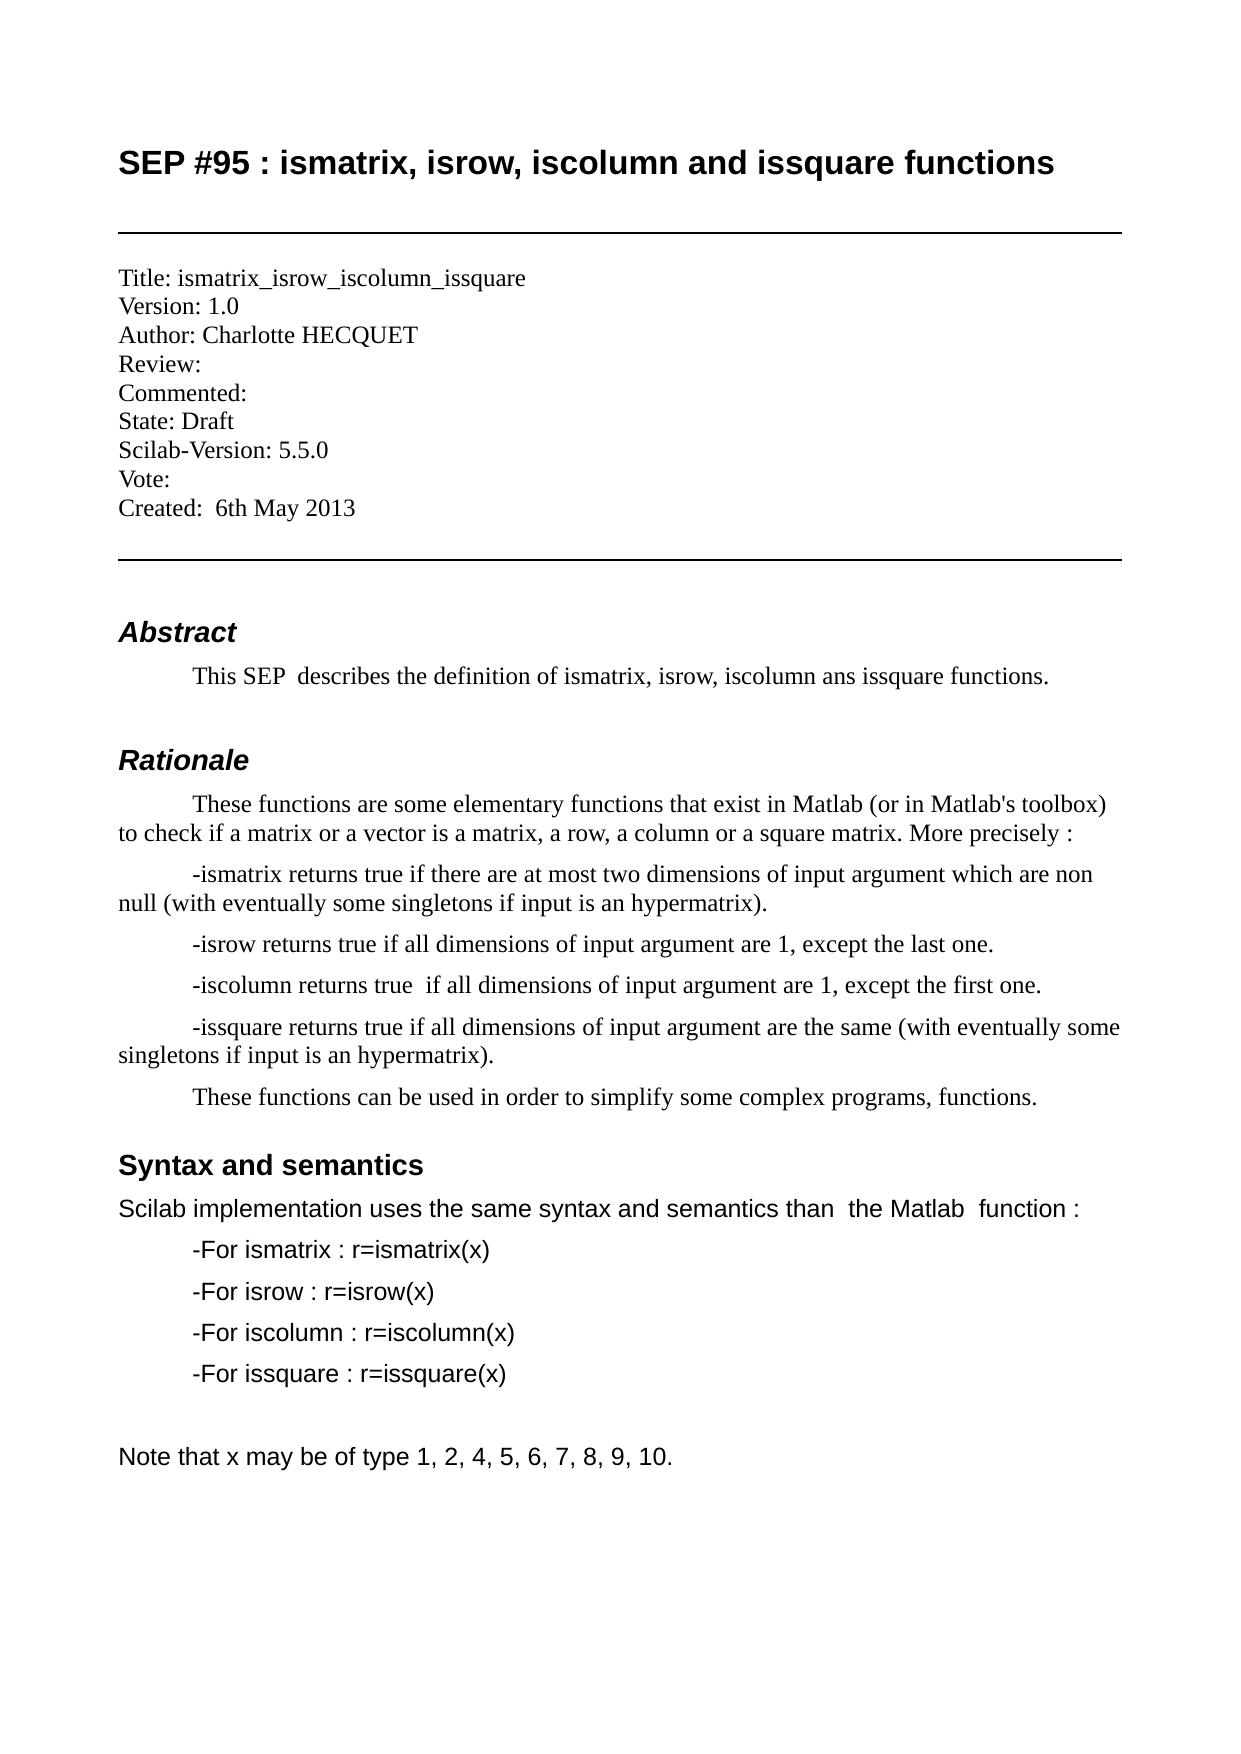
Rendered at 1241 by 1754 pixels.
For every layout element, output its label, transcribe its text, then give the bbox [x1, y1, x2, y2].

text -For ismatrix : r=ismatrix(x) [118, 1235, 1122, 1264]
text Created: 6th May 2013 [118, 493, 1122, 521]
subtitle Syntax and semantics [118, 1148, 1122, 1182]
text -iscolumn returns true if all dimensions of input argument are 1, except the first one. [118, 971, 1122, 999]
text Title: ismatrix_isrow_iscolumn_issquare [118, 263, 1122, 291]
text Scilab-Version: 5.5.0 [118, 435, 1122, 464]
text -For iscolumn : r=iscolumn(x) [118, 1318, 1122, 1347]
text Note that x may be of type 1, 2, 4, 5, 6, 7, 8, 9, 10. [118, 1442, 1122, 1471]
text Version: 1.0 [118, 291, 1122, 320]
text -For isrow : r=isrow(x) [118, 1277, 1122, 1305]
text -issquare returns true if all dimensions of input argument are the same (with eventually some singletons if input is an hypermatrix). [118, 1012, 1122, 1069]
text Scilab implementation uses the same syntax and semantics than the Matlab function : [118, 1194, 1122, 1223]
text Review: [118, 349, 1122, 378]
text This SEP describes the definition of ismatrix, isrow, iscolumn ans issquare functions. [118, 661, 1122, 689]
text -ismatrix returns true if there are at most two dimensions of input argument which are non null (with eventually some singletons if input is an hypermatrix). [118, 859, 1122, 917]
text State: Draft [118, 406, 1122, 435]
subtitle Abstract [118, 615, 1122, 648]
text These functions are some elementary functions that exist in Matlab (or in Matlab's toolbox) to check if a matrix or a vector is a matrix, a row, a column or a square matrix. More precisely : [118, 789, 1122, 847]
text -For issquare : r=issquare(x) [118, 1359, 1122, 1388]
subtitle SEP #95 : ismatrix, isrow, iscolumn and issquare functions [118, 143, 1122, 182]
text -isrow returns true if all dimensions of input argument are 1, except the last one. [118, 929, 1122, 958]
subtitle Rationale [118, 743, 1122, 777]
text Commented: [118, 378, 1122, 406]
text Vote: [118, 464, 1122, 493]
text These functions can be used in order to simplify some complex programs, functions. [118, 1082, 1122, 1111]
text Author: Charlotte HECQUET [118, 320, 1122, 349]
